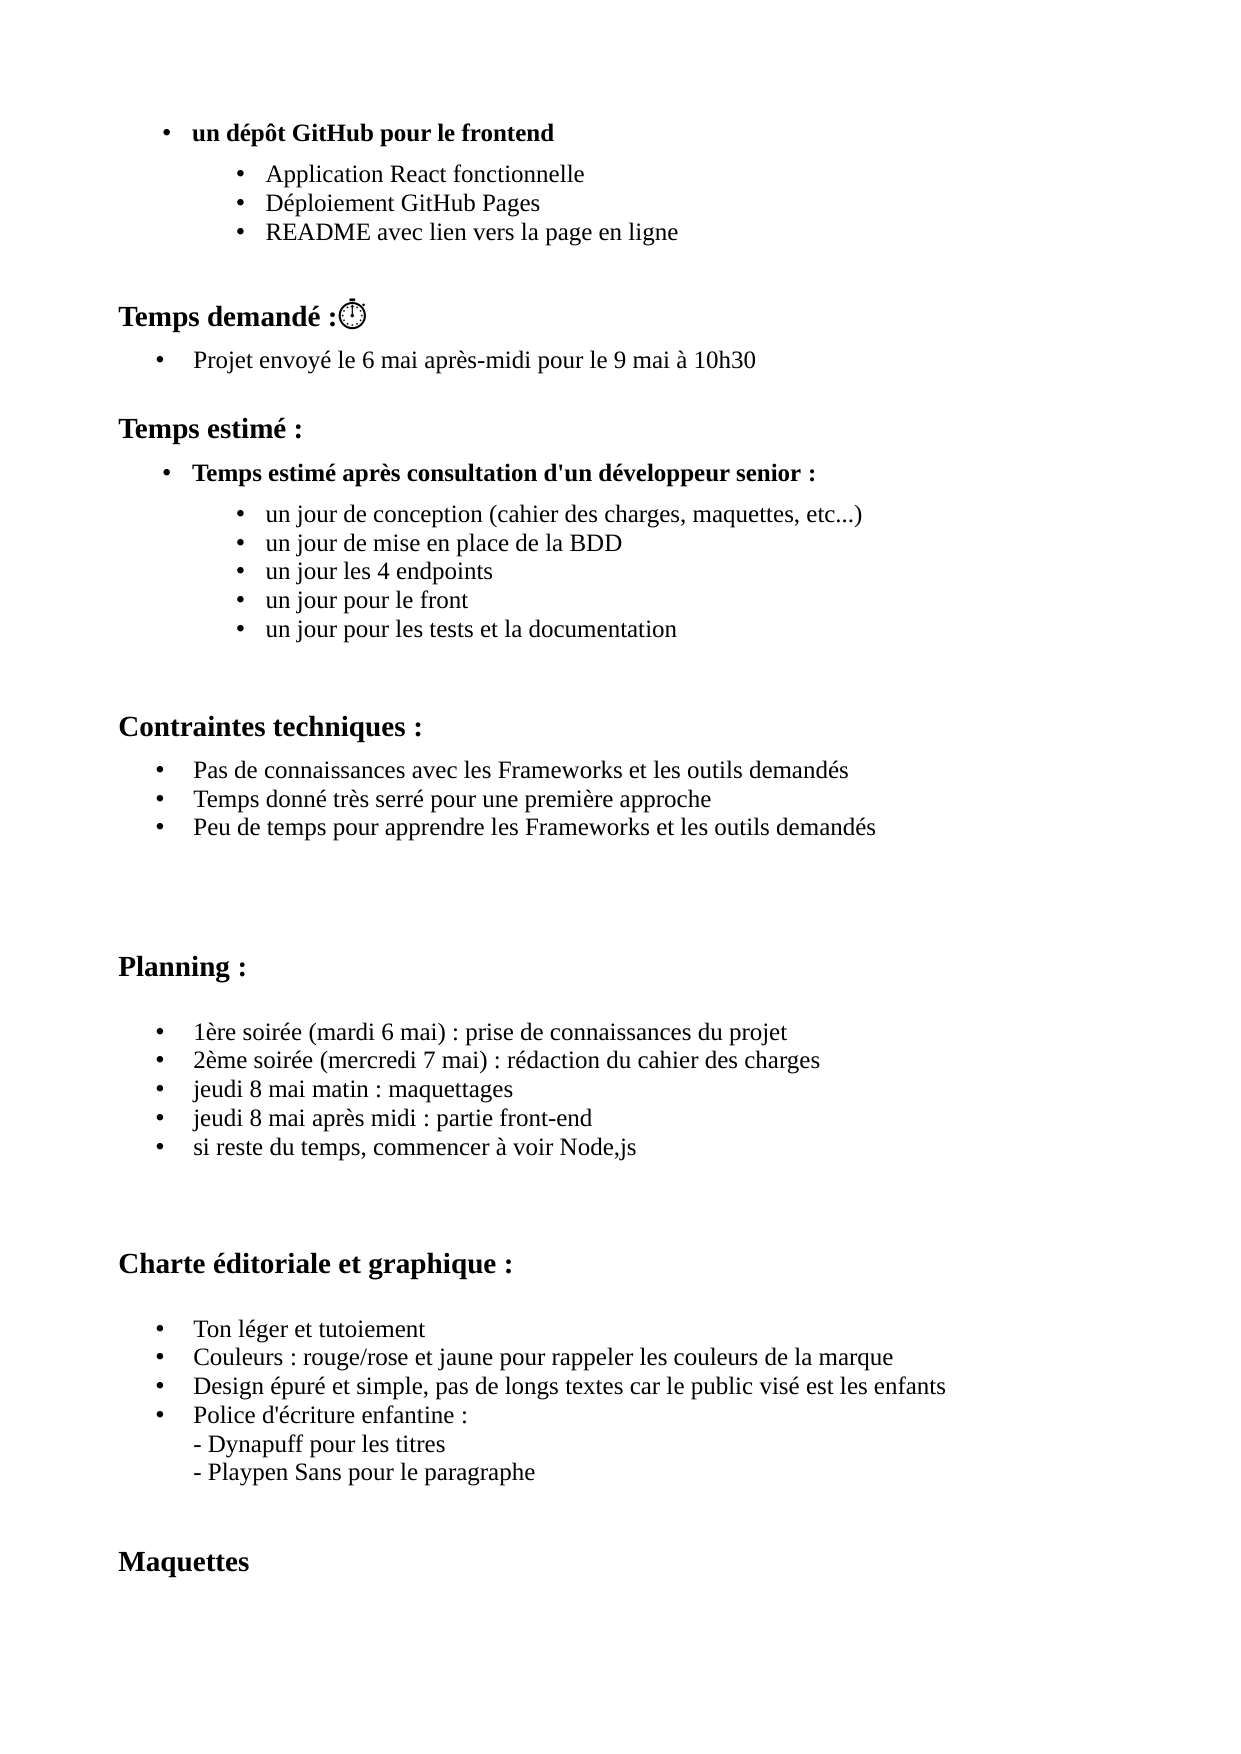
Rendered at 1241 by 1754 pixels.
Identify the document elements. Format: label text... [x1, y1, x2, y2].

list Temps donné très serré pour une première approche [156, 784, 1122, 812]
list Ton léger et tutoiement [156, 1314, 1122, 1342]
list Application React fonctionnelle [236, 159, 1122, 188]
list jeudi 8 mai après midi : partie front-end [156, 1103, 1122, 1132]
text Charte éditoriale et graphique : [118, 1247, 1122, 1280]
list - Playpen Sans pour le paragraphe [156, 1457, 1122, 1486]
list Design épuré et simple, pas de longs textes car le public visé est les enfants [156, 1371, 1122, 1400]
list un jour pour le front [236, 585, 1122, 614]
list jeudi 8 mai matin : maquettages [156, 1074, 1122, 1103]
list Projet envoyé le 6 mai après-midi pour le 9 mai à 10h30 [156, 345, 1122, 374]
text Maquettes [118, 1544, 1122, 1577]
list Peu de temps pour apprendre les Frameworks et les outils demandés [156, 812, 1122, 841]
subtitle Temps estimé : [118, 412, 1122, 445]
list Pas de connaissances avec les Frameworks et les outils demandés [156, 755, 1122, 784]
list si reste du temps, commencer à voir Node,js [156, 1132, 1122, 1160]
list Temps estimé après consultation d'un développeur senior : [162, 458, 1122, 486]
list 2ème soirée (mercredi 7 mai) : rédaction du cahier des charges [156, 1045, 1122, 1074]
list 1ère soirée (mardi 6 mai) : prise de connaissances du projet [156, 1017, 1122, 1045]
text Planning : [118, 949, 1122, 983]
list Déploiement GitHub Pages [236, 188, 1122, 217]
list un jour pour les tests et la documentation [236, 614, 1122, 643]
list Couleurs : rouge/rose et jaune pour rappeler les couleurs de la marque [156, 1342, 1122, 1371]
subtitle Temps demandé :⏱️ [118, 299, 1122, 333]
subtitle Contraintes techniques : [118, 709, 1122, 742]
list un dépôt GitHub pour le frontend [162, 118, 1122, 147]
list - Dynapuff pour les titres [156, 1429, 1122, 1457]
list un jour les 4 endpoints [236, 556, 1122, 585]
list un jour de conception (cahier des charges, maquettes, etc...) [236, 499, 1122, 528]
list un jour de mise en place de la BDD [236, 528, 1122, 556]
list README avec lien vers la page en ligne [236, 217, 1122, 246]
list Police d'écriture enfantine : [156, 1400, 1122, 1429]
